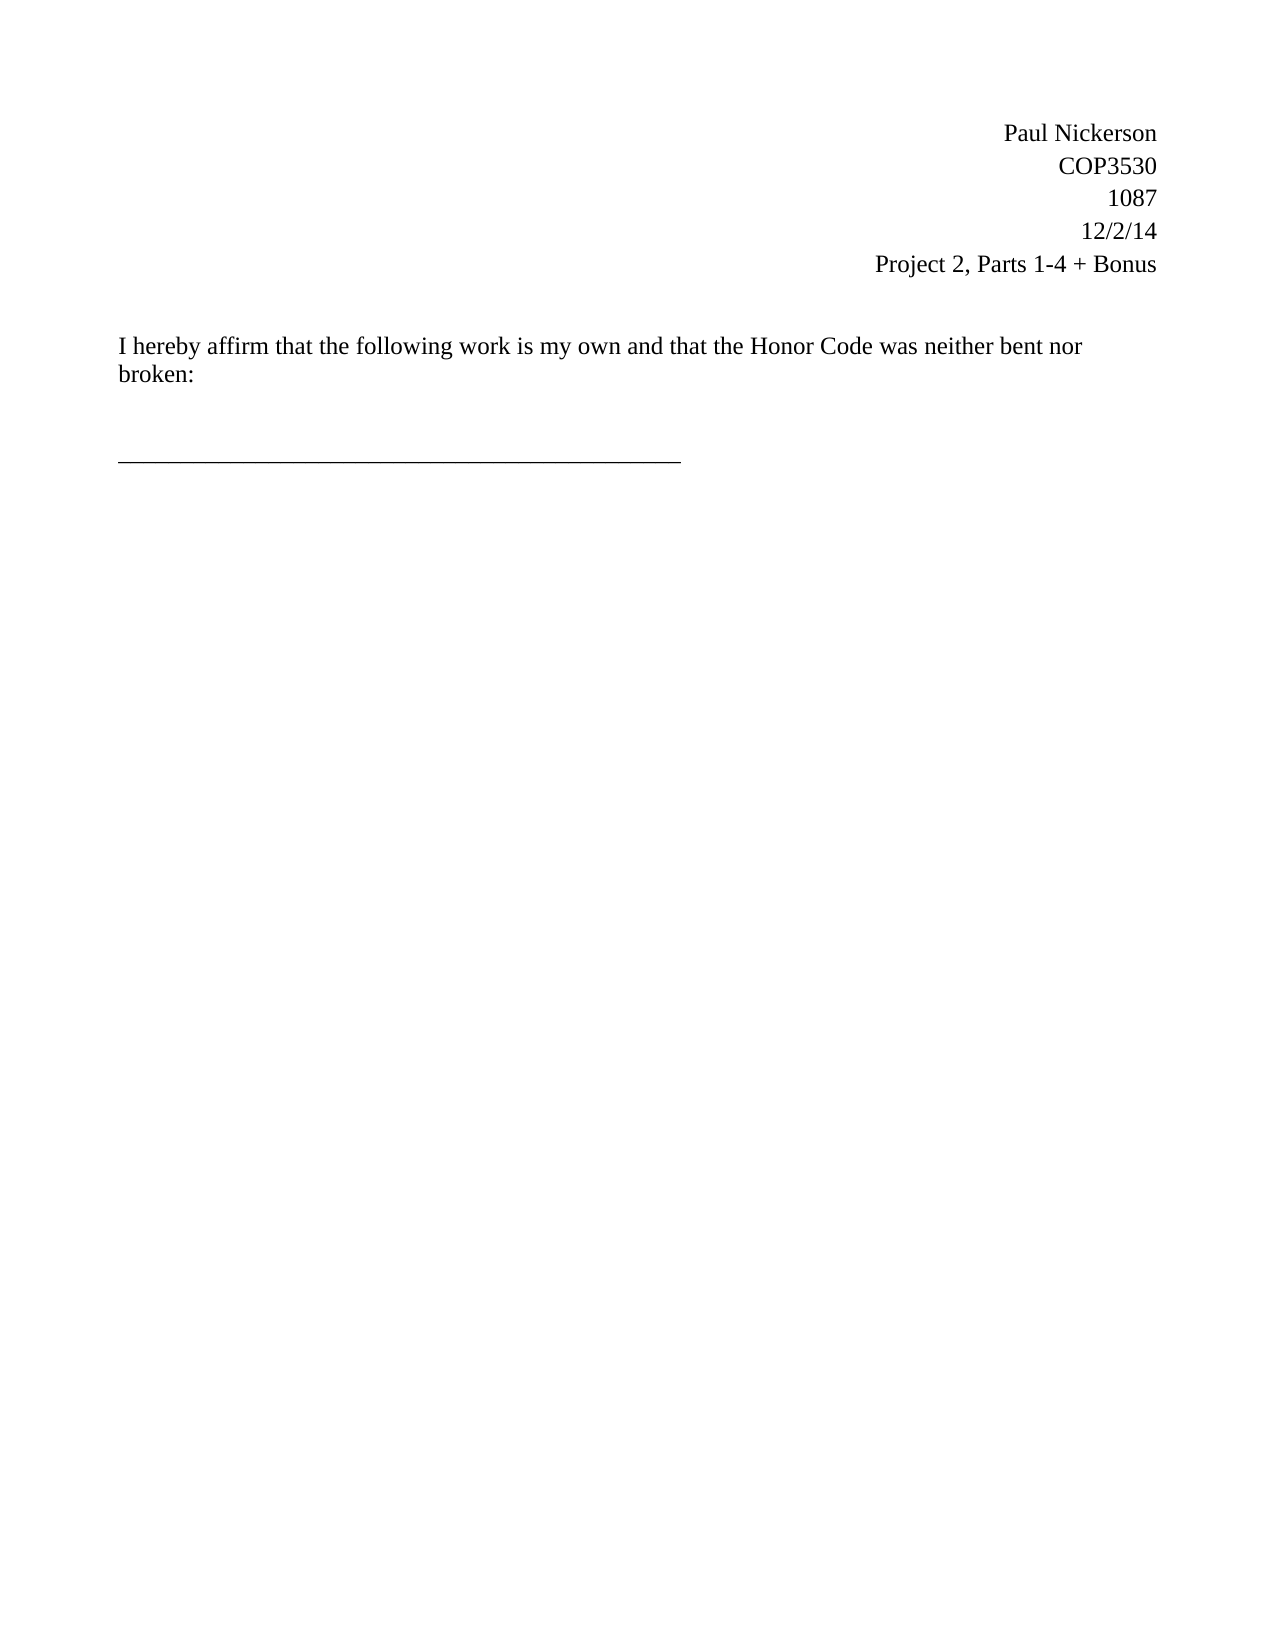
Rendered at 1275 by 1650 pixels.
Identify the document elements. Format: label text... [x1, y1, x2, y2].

text 12/2/14 [118, 216, 1157, 245]
text Project 2, Parts 1-4 + Bonus [118, 249, 1157, 278]
text I hereby affirm that the following work is my own and that the Honor Code was neither bent nor broken: [118, 331, 1157, 388]
text 1087 [118, 183, 1157, 212]
text Paul Nickerson [118, 118, 1157, 147]
text COP3530 [118, 151, 1157, 179]
text _____________________________________________ [118, 437, 1157, 466]
